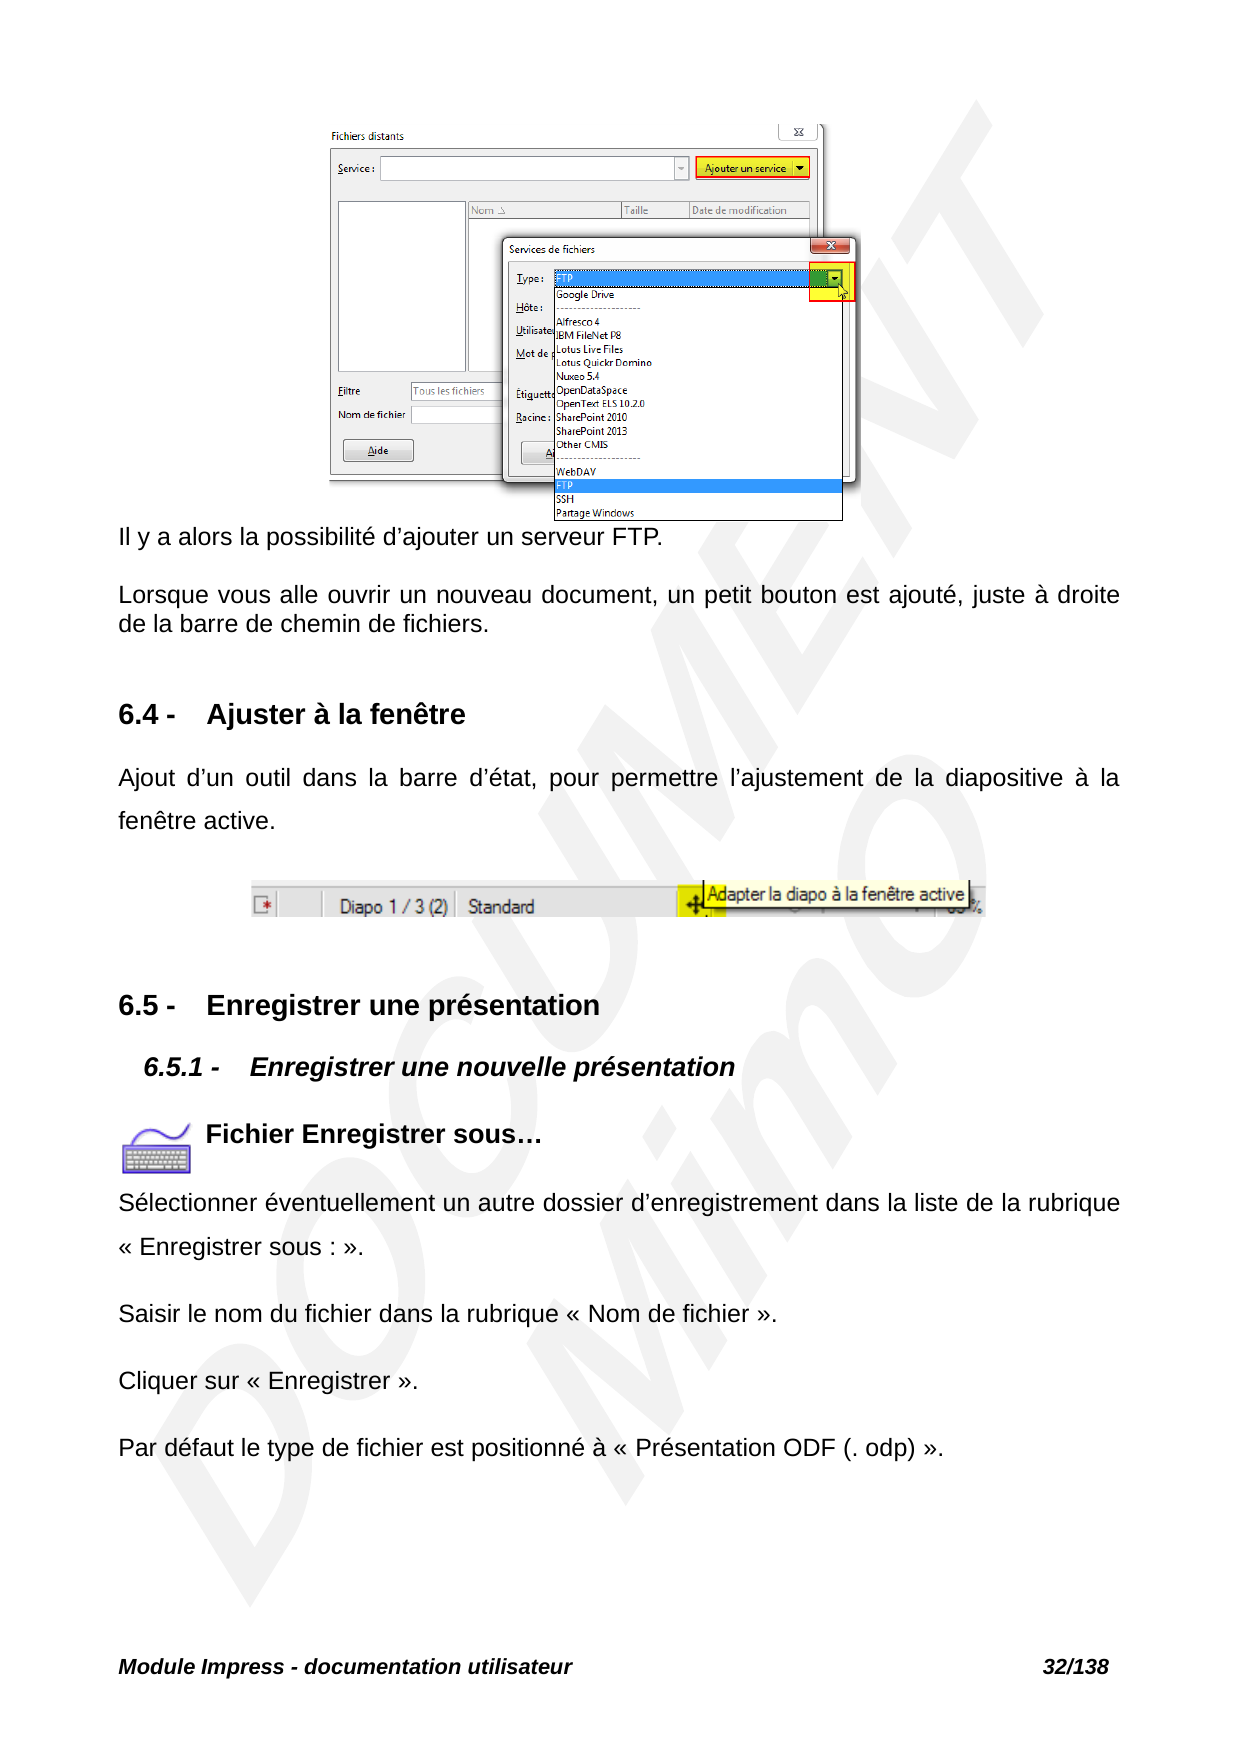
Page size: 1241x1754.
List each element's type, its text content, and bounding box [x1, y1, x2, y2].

picture [251, 880, 986, 917]
subtitle Ajuster à la fenêtre [118, 697, 1122, 731]
text Il y a alors la possibilité d’ajouter un serveur FTP. [118, 118, 1122, 551]
subtitle Enregistrer une nouvelle présentation [143, 1050, 1122, 1081]
text Sélectionner éventuellement un autre dossier d’enregistrement dans la liste de la rubrique « Enregistrer sous : ». [118, 1188, 1122, 1260]
text Saisir le nom du fichier dans la rubrique « Nom de fichier ». [118, 1298, 1122, 1328]
text Ajout d’un outil dans la barre d’état, pour permettre l’ajustement de la diapositive à la fenêtre active. [118, 762, 1122, 835]
text Cliquer sur « Enregistrer ». [118, 1366, 1122, 1395]
picture [118, 1112, 194, 1188]
picture [329, 124, 861, 522]
subtitle Enregistrer une présentation [118, 988, 1122, 1021]
text Par défaut le type de fichier est positionné à « Présentation ODF (. odp) ». [118, 1433, 1122, 1462]
text Fichier Enregistrer sous… [194, 1118, 1122, 1149]
text Lorsque vous alle ouvrir un nouveau document, un petit bouton est ajouté, juste à droite de la barre de chemin de fichiers. [118, 580, 1122, 638]
